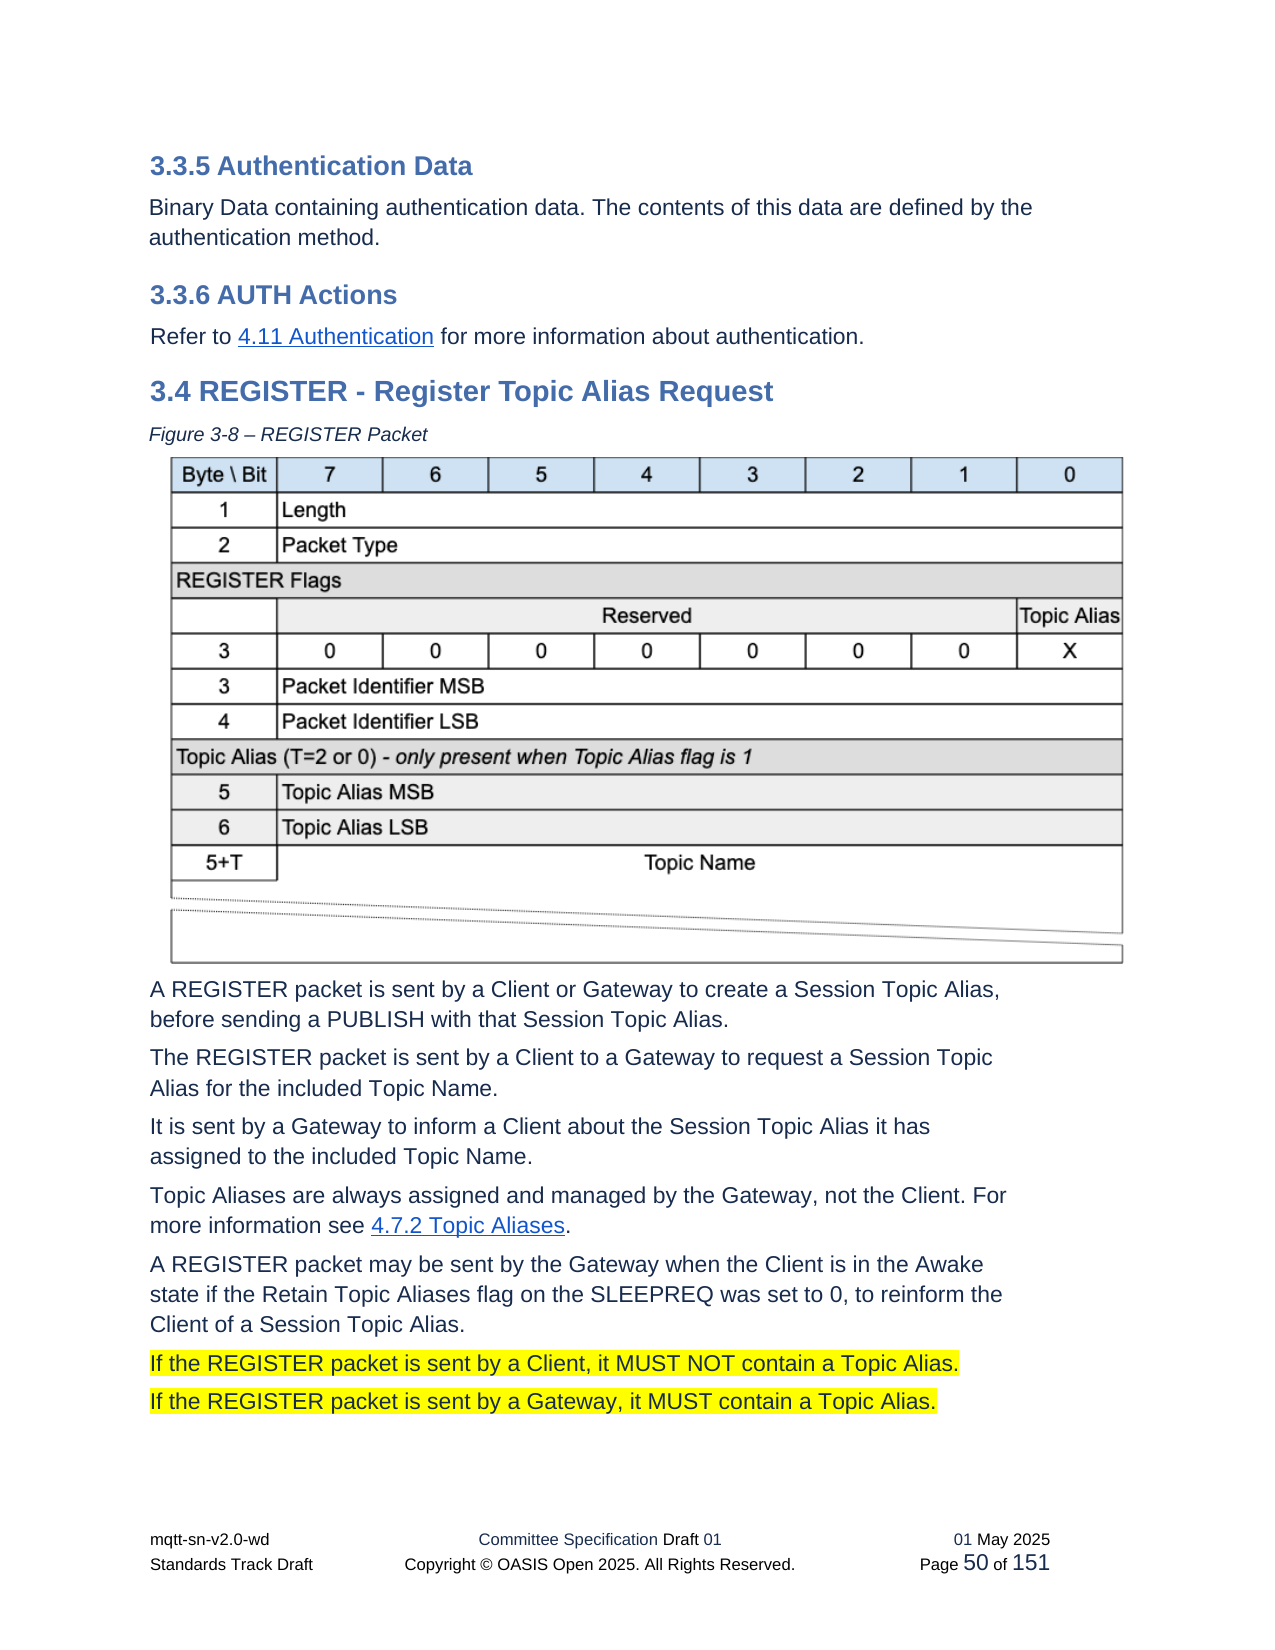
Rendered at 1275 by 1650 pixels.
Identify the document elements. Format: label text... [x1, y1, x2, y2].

text Figure 3-8 – REGISTER Packet [148, 423, 1124, 445]
text The REGISTER packet is sent by a Client to a Gateway to request a Session Topic Alias for the included Topic Name. [149, 1044, 1022, 1101]
text Binary Data containing authentication data. The contents of this data are defined by the authentication method. [148, 194, 1124, 250]
text If the REGISTER packet is sent by a Client, it MUST NOT contain a Topic Alias. [149, 1349, 1022, 1376]
text Refer to 4.11 Authentication for more information about authentication. [150, 323, 1125, 349]
picture [148, 457, 1124, 964]
subtitle 3.3.5 Authentication Data [150, 150, 1124, 181]
text If the REGISTER packet is sent by a Gateway, it MUST contain a Topic Alias. [149, 1388, 1022, 1414]
text A REGISTER packet may be sent by the Gateway when the Client is in the Awake state if the Retain Topic Aliases flag on the SLEEPREQ was set to 0, to reinform the Client of a Session Topic Alias. [149, 1251, 1022, 1337]
text Topic Aliases are always assigned and managed by the Gateway, not the Client. For more information see 4.7.2 Topic Aliases. [149, 1182, 1022, 1238]
subtitle 3.3.6 AUTH Actions [150, 279, 1124, 310]
text A REGISTER packet is sent by a Client or Gateway to create a Session Topic Alias, before sending a PUBLISH with that Session Topic Alias. [149, 976, 1022, 1032]
subtitle 3.4 REGISTER - Register Topic Alias Request [150, 374, 1124, 408]
text It is sent by a Gateway to inform a Client about the Session Topic Alias it has assigned to the included Topic Name. [149, 1113, 1022, 1169]
